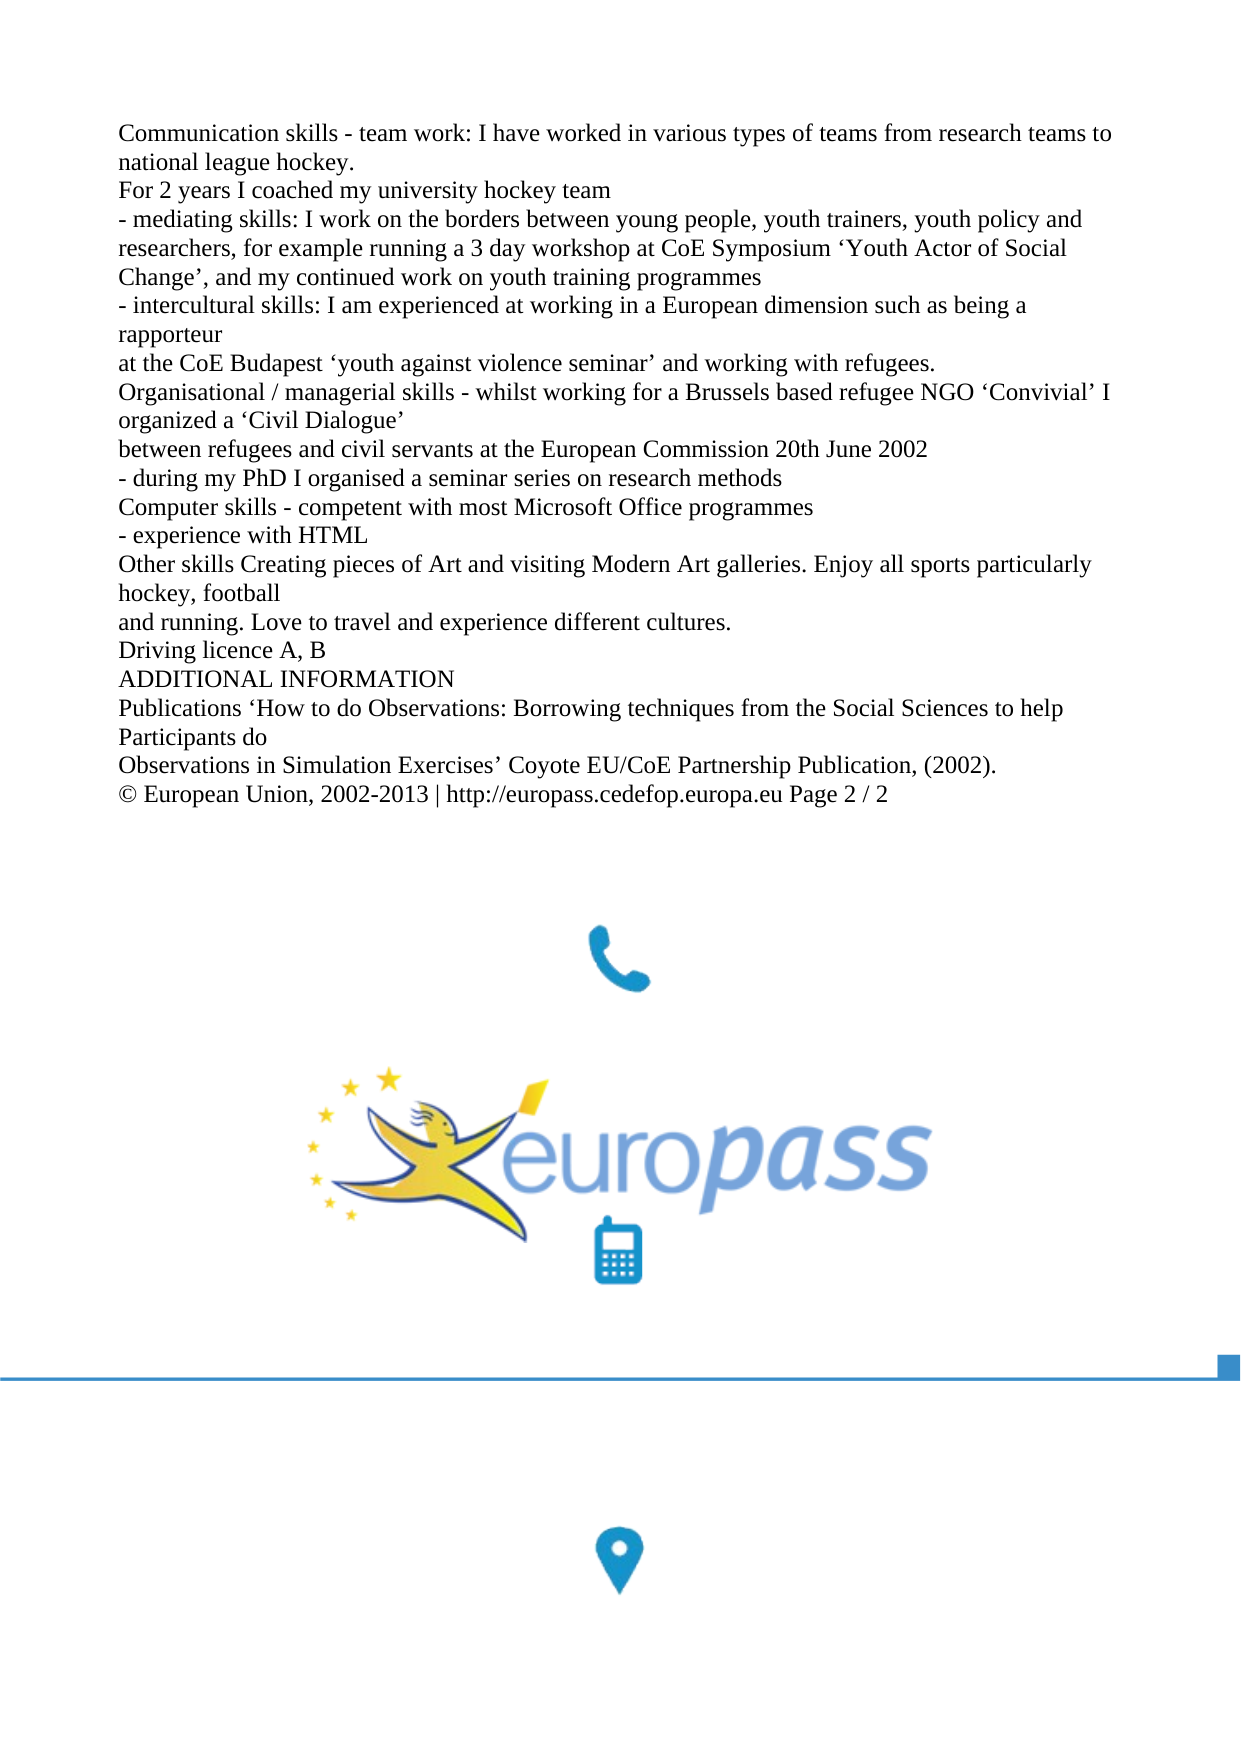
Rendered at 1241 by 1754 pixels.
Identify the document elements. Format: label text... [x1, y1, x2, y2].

picture [585, 923, 655, 995]
text Organisational / managerial skills - whilst working for a Brussels based refugee NGO ‘Convivial’ I organized a ‘Civil Dialogue’ [118, 377, 1122, 434]
text and running. Love to travel and experience different cultures. [118, 607, 1122, 636]
text - intercultural skills: I am experienced at working in a European dimension such as being a rapporteur [118, 291, 1122, 348]
text at the CoE Budapest ‘youth against violence seminar’ and working with refugees. [118, 348, 1122, 377]
text Computer skills - competent with most Microsoft Office programmes [118, 492, 1122, 521]
text - during my PhD I organised a seminar series on research methods [118, 463, 1122, 492]
text © European Union, 2002-2013 | http://europass.cedefop.europa.eu Page 2 / 2 [118, 779, 1122, 808]
text ADDITIONAL INFORMATION [118, 664, 1122, 693]
text For 2 years I coached my university hockey team [118, 176, 1122, 204]
text - mediating skills: I work on the borders between young people, youth trainers, youth policy and [118, 204, 1122, 233]
text Other skills Creating pieces of Art and visiting Modern Art galleries. Enjoy all sports particularly hockey, football [118, 549, 1122, 607]
text Change’, and my continued work on youth training programmes [118, 262, 1122, 291]
text Communication skills - team work: I have worked in various types of teams from research teams to national league hockey. [118, 118, 1122, 176]
text Observations in Simulation Exercises’ Coyote EU/CoE Partnership Publication, (2002). [118, 751, 1122, 779]
text between refugees and civil servants at the European Commission 20th June 2002 [118, 434, 1122, 463]
picture [307, 1066, 933, 1287]
text Driving licence A, B [118, 636, 1122, 664]
picture [588, 1524, 652, 1597]
text researchers, for example running a 3 day workshop at CoE Symposium ‘Youth Actor of Social [118, 233, 1122, 262]
text Publications ‘How to do Observations: Borrowing techniques from the Social Sciences to help Participants do [118, 693, 1122, 751]
text - experience with HTML [118, 521, 1122, 549]
picture [0, 1354, 1241, 1381]
